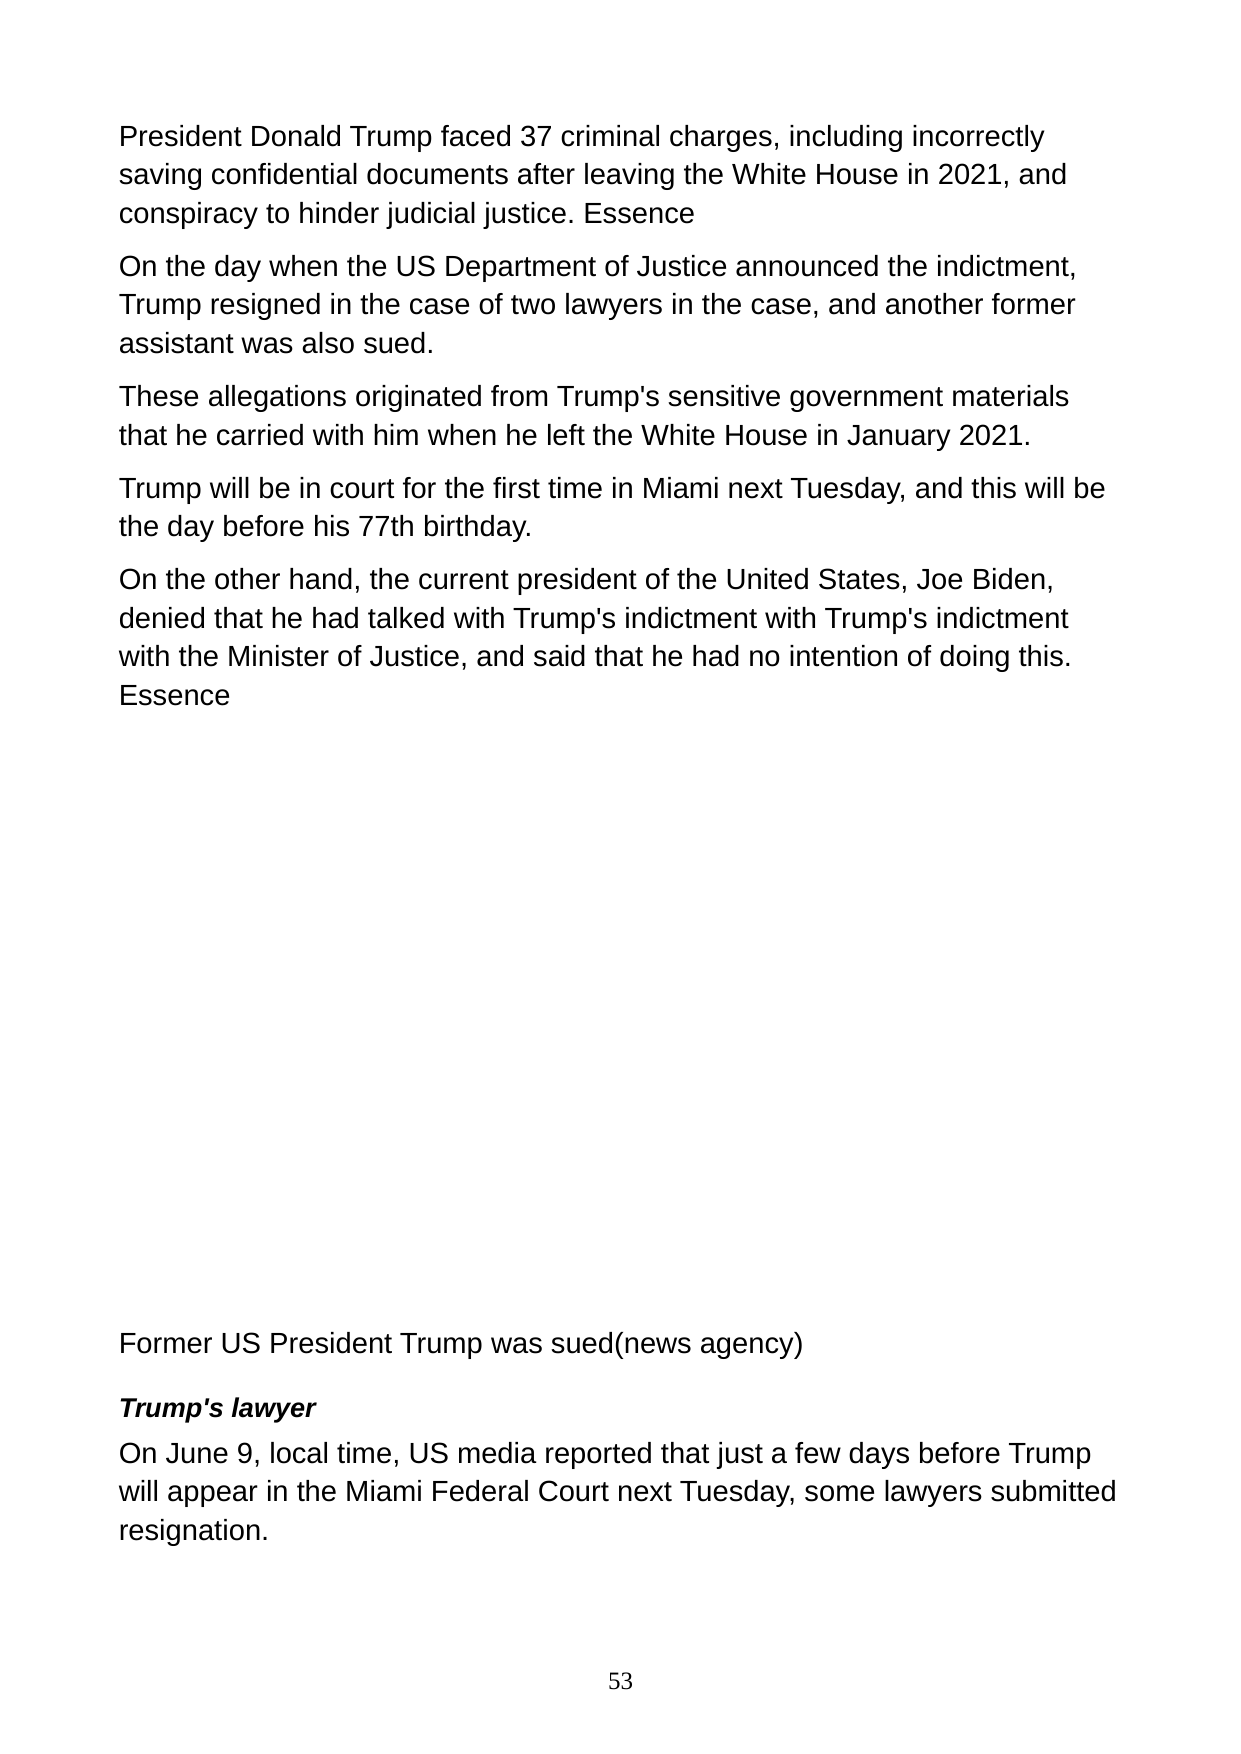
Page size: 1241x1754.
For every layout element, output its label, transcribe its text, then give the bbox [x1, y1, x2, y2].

text These allegations originated from Trump's sensitive government materials that he carried with him when he left the White House in January 2021. [118, 379, 1122, 451]
text On June 9, local time, US media reported that just a few days before Trump will appear in the Miami Federal Court next Tuesday, some lawyers submitted resignation. [118, 1436, 1122, 1546]
text President Donald Trump faced 37 criminal charges, including incorrectly saving confidential documents after leaving the White House in 2021, and conspiracy to hinder judicial justice. Essence [118, 118, 1122, 229]
text Trump will be in court for the first time in Miami next Tuesday, and this will be the day before his 77th birthday. [118, 471, 1122, 543]
text On the day when the US Department of Justice announced the indictment, Trump resigned in the case of two lawyers in the case, and another former assistant was also sued. [118, 249, 1122, 359]
text On the other hand, the current president of the United States, Joe Biden, denied that he had talked with Trump's indictment with Trump's indictment with the Minister of Justice, and said that he had no intention of doing this. Essence [118, 562, 1122, 711]
text Former US President Trump was sued(news agency) [118, 731, 1122, 1360]
subtitle Trump's lawyer [118, 1392, 1122, 1423]
